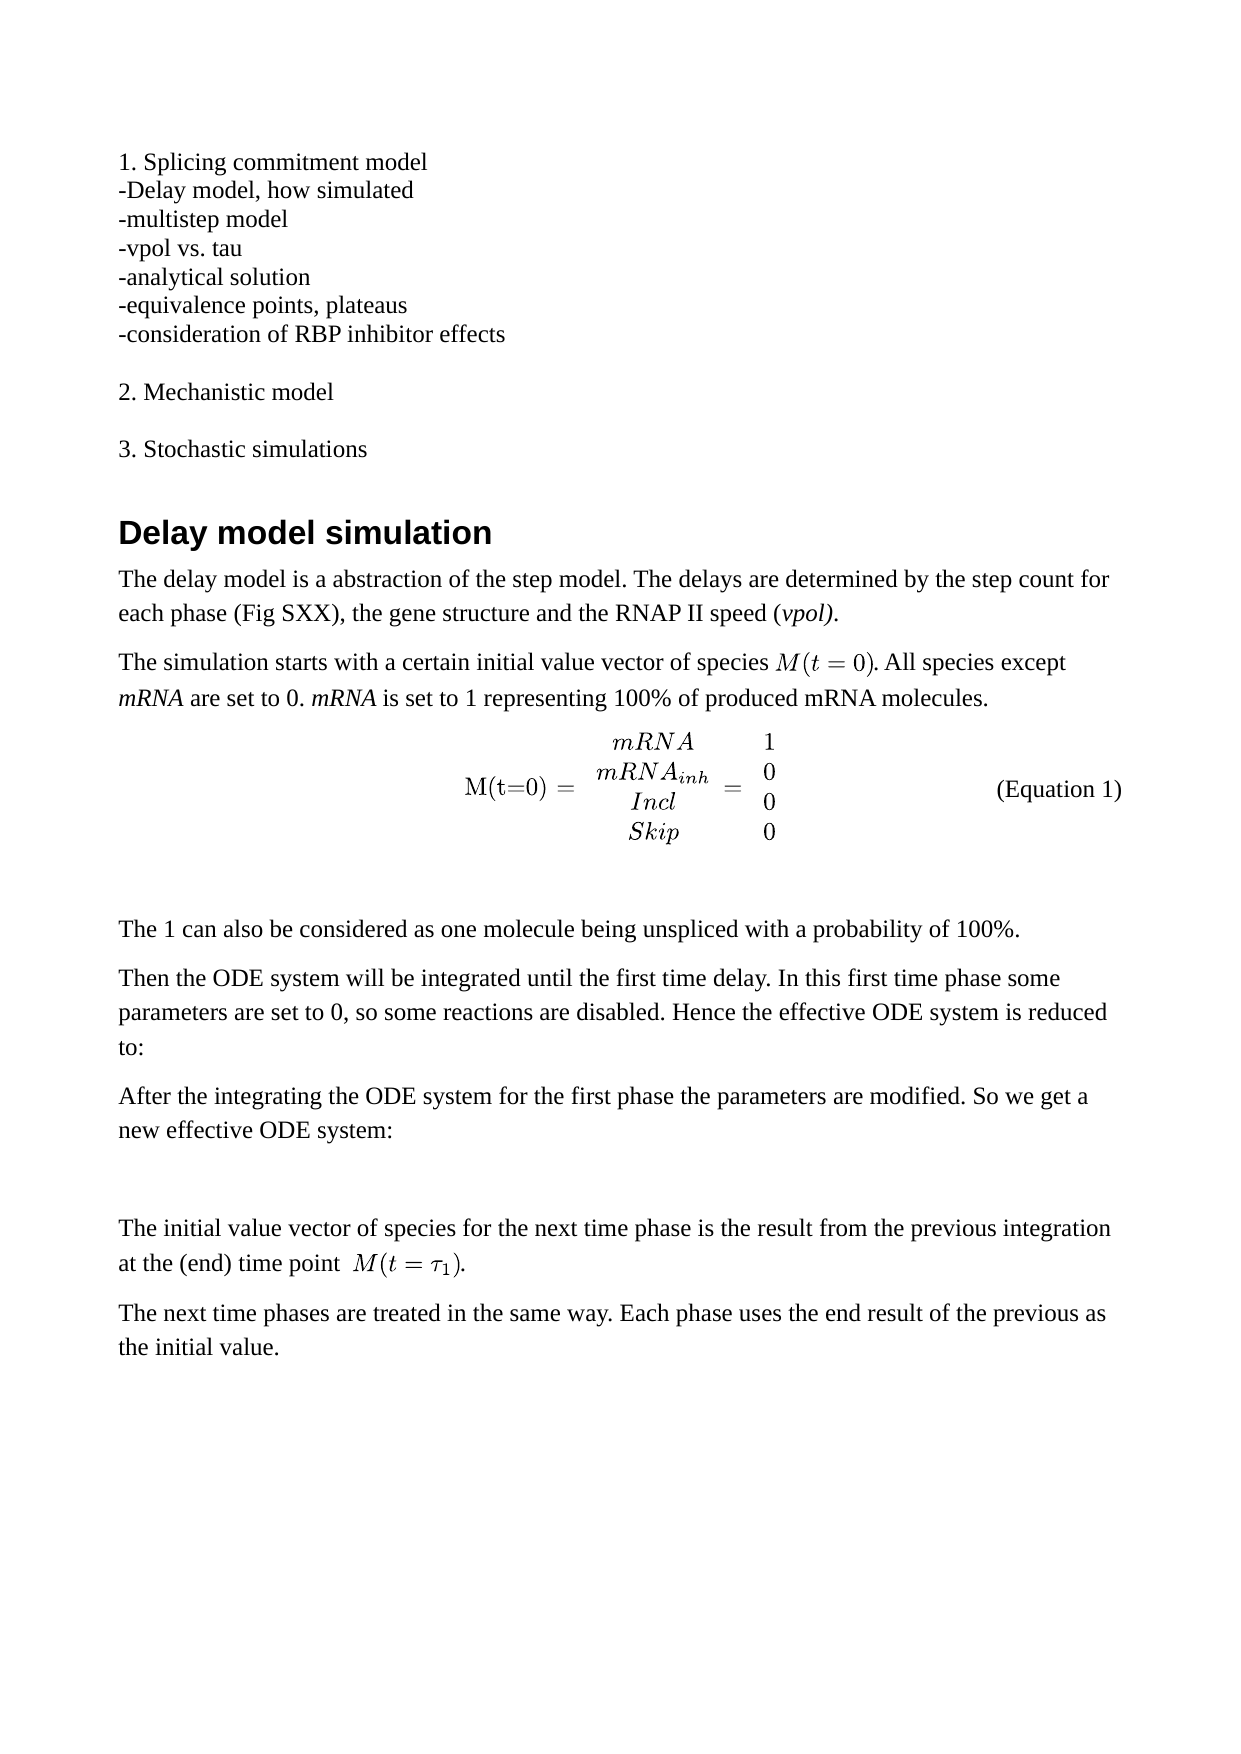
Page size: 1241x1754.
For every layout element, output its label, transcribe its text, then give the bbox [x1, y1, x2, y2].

text 2. Mechanistic model [118, 377, 1122, 406]
text The next time phases are treated in the same way. Each phase uses the end result of the previous as the initial value. [118, 1298, 1122, 1361]
text -analytical solution [118, 262, 1122, 291]
text The 1 can also be considered as one molecule being unspliced with a probability of 100%. [118, 914, 1122, 943]
text -consideration of RBP inhibitor effects [118, 319, 1122, 348]
text Then the ODE system will be integrated until the first time delay. In this first time phase some parameters are set to 0, so some reactions are disabled. Hence the effective ODE system is reduced to: [118, 963, 1122, 1061]
text The initial value vector of species for the next time phase is the result from the previous integration at the (end) time point . [118, 1213, 1122, 1278]
text -equivalence points, plateaus [118, 291, 1122, 319]
subtitle Delay model simulation [118, 513, 1122, 551]
text (Equation 1) [691, 732, 1122, 844]
text 3. Stochastic simulations [118, 434, 1122, 463]
text The simulation starts with a certain initial value vector of species . All species except mRNA are set to 0. mRNA is set to 1 representing 100% of produced mRNA molecules. [118, 647, 1122, 711]
text -vpol vs. tau [118, 233, 1122, 262]
text -Delay model, how simulated [118, 176, 1122, 204]
text 1. Splicing commitment model [118, 147, 1122, 176]
text After the integrating the ODE system for the first phase the parameters are modified. So we get a new effective ODE system: [118, 1081, 1122, 1144]
text The delay model is a abstraction of the step model. The delays are determined by the step count for each phase (Fig SXX), the gene structure and the RNAP II speed (vpol). [118, 564, 1122, 627]
text [118, 732, 639, 844]
text -multistep model [118, 204, 1122, 233]
